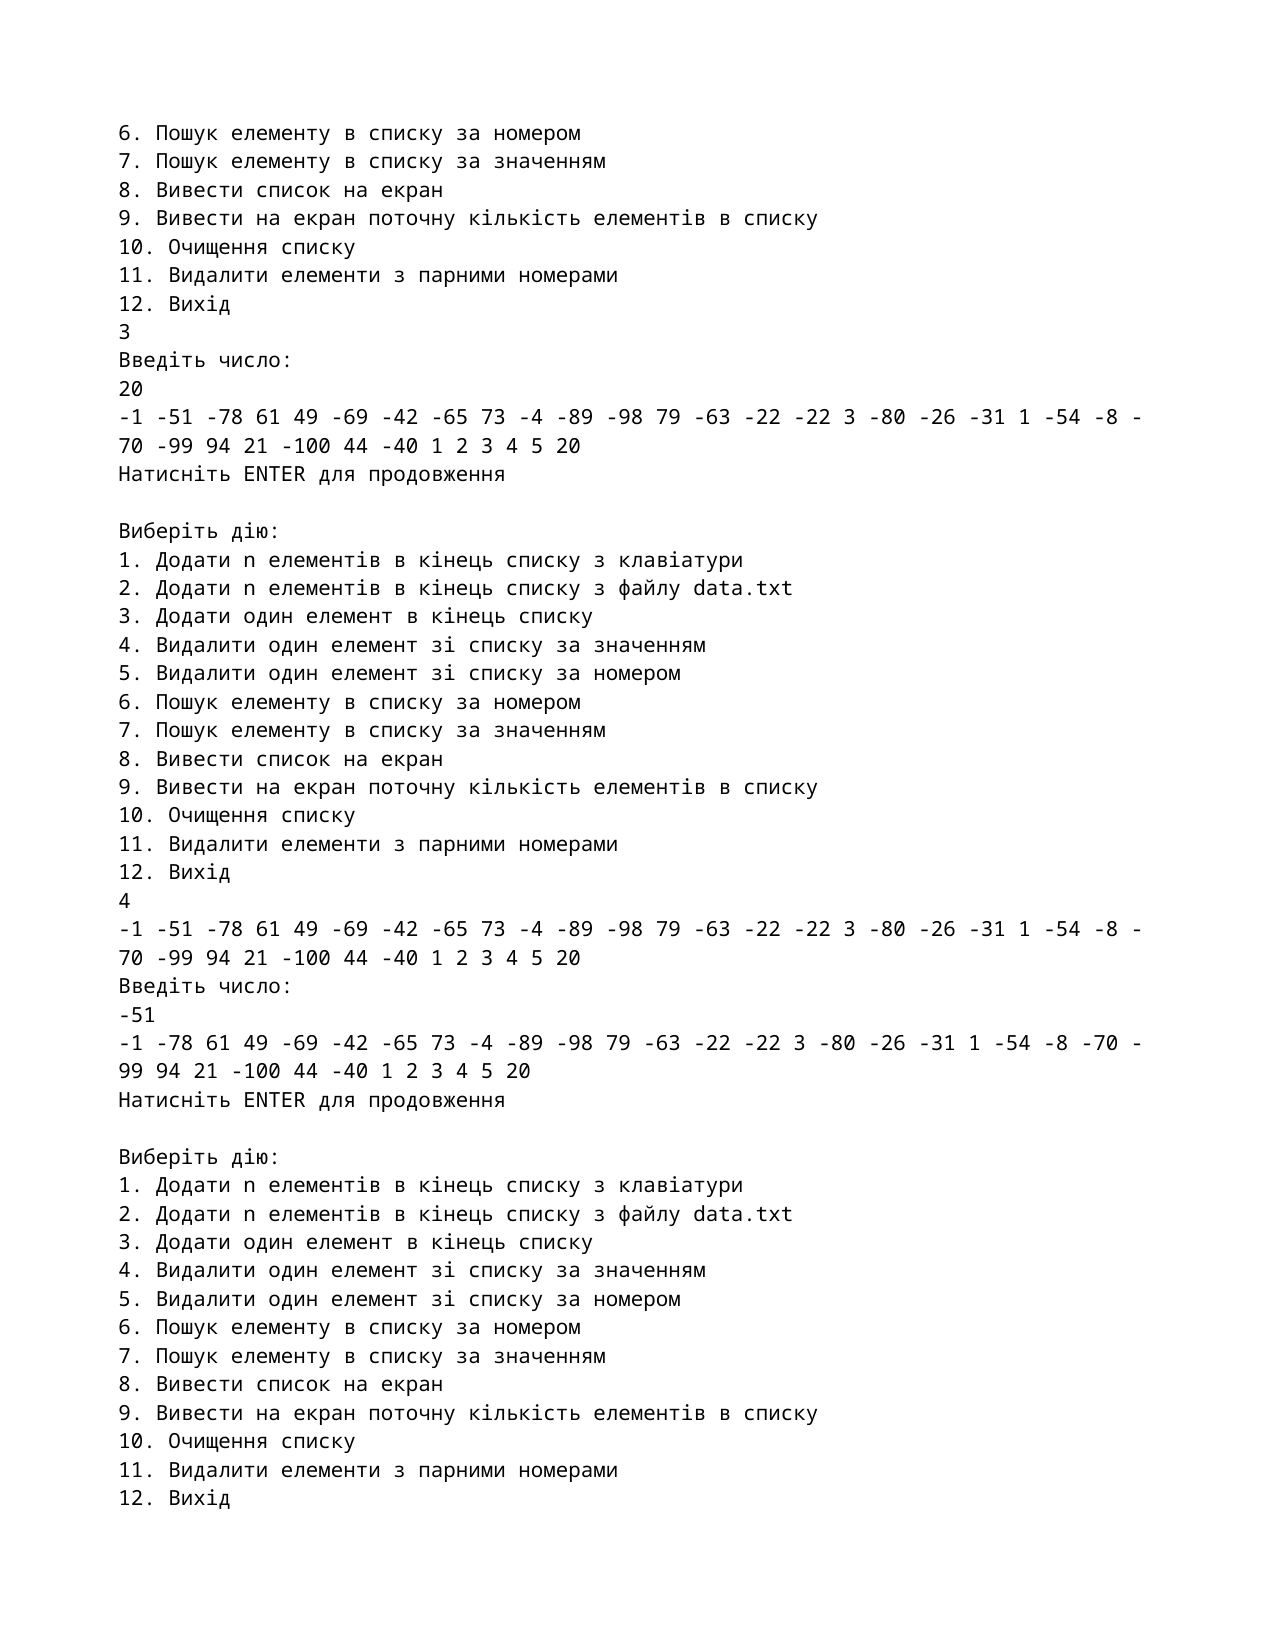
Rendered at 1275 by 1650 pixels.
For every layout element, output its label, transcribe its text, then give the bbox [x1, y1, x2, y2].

text 11. Видалити елементи з парними номерами [118, 260, 1157, 289]
text 2. Додати n елементів в кінець списку з файлу data.txt [118, 1199, 1157, 1227]
text 6. Пошук елементу в списку за номером [118, 687, 1157, 715]
text 6. Пошук елементу в списку за номером [118, 118, 1157, 147]
text 5. Видалити один елемент зі списку за номером [118, 1284, 1157, 1312]
text 10. Очищення списку [118, 801, 1157, 829]
text 2. Додати n елементів в кінець списку з файлу data.txt [118, 573, 1157, 602]
text Введіть число: [118, 346, 1157, 374]
text Натисніть ENTER для продовження [118, 1085, 1157, 1113]
text -1 -51 -78 61 49 -69 -42 -65 73 -4 -89 -98 79 -63 -22 -22 3 -80 -26 -31 1 -54 -8 -70 -99 94 21 -100 44 -40 1 2 3 4 5 20 [118, 914, 1157, 971]
text Введіть число: [118, 971, 1157, 1000]
text 3. Додати один елемент в кінець списку [118, 602, 1157, 630]
text 4. Видалити один елемент зі списку за значенням [118, 1256, 1157, 1284]
text Вибeріть дію: [118, 516, 1157, 545]
text 3. Додати один елемент в кінець списку [118, 1227, 1157, 1256]
text 3 [118, 317, 1157, 346]
text Натисніть ENTER для продовження [118, 459, 1157, 488]
text 11. Видалити елементи з парними номерами [118, 829, 1157, 857]
text 12. Вихід [118, 289, 1157, 317]
text 10. Очищення списку [118, 232, 1157, 260]
text 9. Вивести на екран поточну кількість елементів в списку [118, 1398, 1157, 1426]
text 12. Вихід [118, 1483, 1157, 1512]
text 7. Пошук елементу в списку за значенням [118, 147, 1157, 175]
text 8. Вивести список на екран [118, 744, 1157, 772]
text 4 [118, 886, 1157, 914]
text 1. Додати n елементів в кінець списку з клавіатури [118, 1170, 1157, 1199]
text 7. Пошук елементу в списку за значенням [118, 1341, 1157, 1369]
text Вибeріть дію: [118, 1142, 1157, 1170]
text 9. Вивести на екран поточну кількість елементів в списку [118, 772, 1157, 801]
text 1. Додати n елементів в кінець списку з клавіатури [118, 545, 1157, 573]
text 12. Вихід [118, 857, 1157, 886]
text 5. Видалити один елемент зі списку за номером [118, 658, 1157, 687]
text 10. Очищення списку [118, 1426, 1157, 1455]
text 7. Пошук елементу в списку за значенням [118, 715, 1157, 744]
text 4. Видалити один елемент зі списку за значенням [118, 630, 1157, 658]
text 6. Пошук елементу в списку за номером [118, 1312, 1157, 1341]
text -1 -78 61 49 -69 -42 -65 73 -4 -89 -98 79 -63 -22 -22 3 -80 -26 -31 1 -54 -8 -70 -99 94 21 -100 44 -40 1 2 3 4 5 20 [118, 1028, 1157, 1085]
text 11. Видалити елементи з парними номерами [118, 1455, 1157, 1483]
text 20 [118, 374, 1157, 402]
text 8. Вивести список на екран [118, 1369, 1157, 1398]
text 9. Вивести на екран поточну кількість елементів в списку [118, 203, 1157, 232]
text -51 [118, 1000, 1157, 1028]
text -1 -51 -78 61 49 -69 -42 -65 73 -4 -89 -98 79 -63 -22 -22 3 -80 -26 -31 1 -54 -8 -70 -99 94 21 -100 44 -40 1 2 3 4 5 20 [118, 402, 1157, 459]
text 8. Вивести список на екран [118, 175, 1157, 203]
